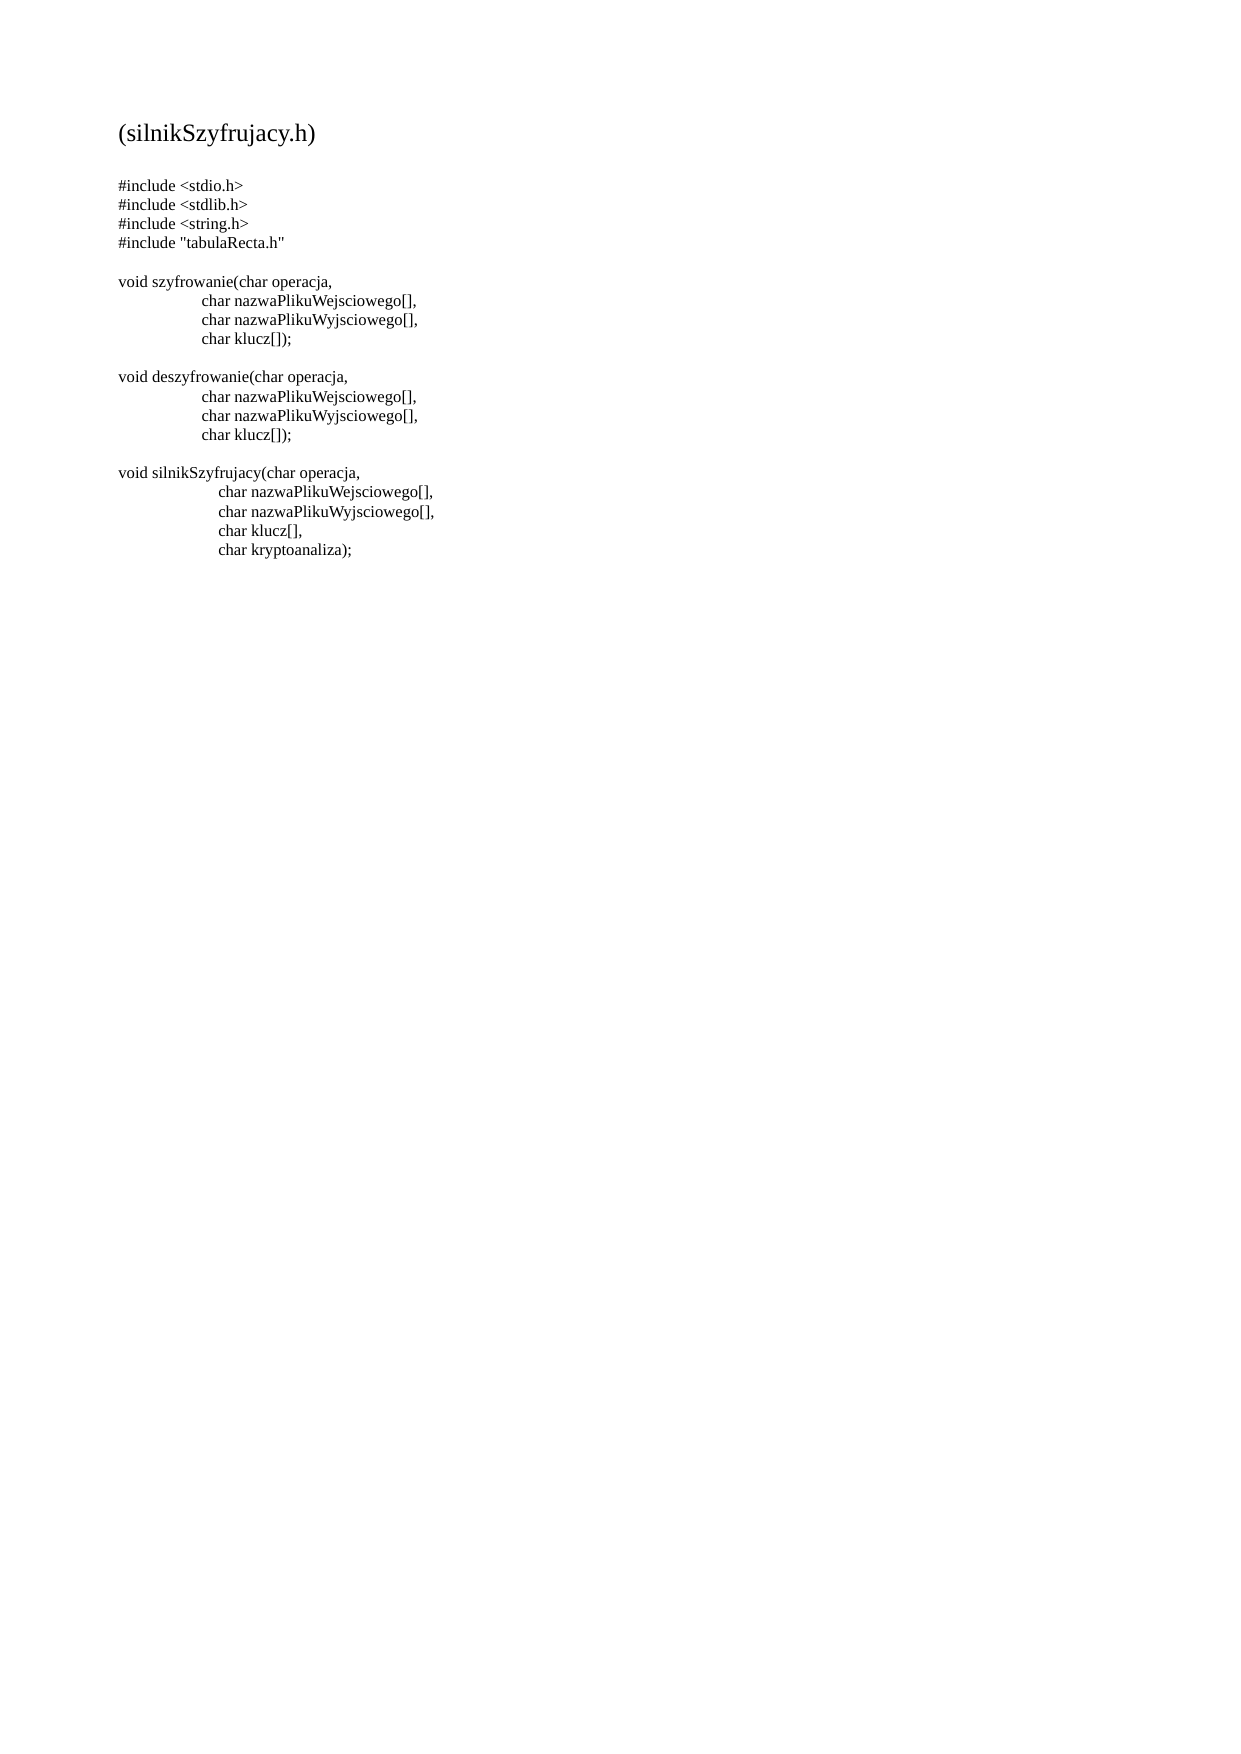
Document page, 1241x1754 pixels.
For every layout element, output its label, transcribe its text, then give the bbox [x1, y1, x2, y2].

text #include "tabulaRecta.h" [118, 233, 1122, 252]
text (silnikSzyfrujacy.h) [118, 118, 1122, 147]
text #include <string.h> [118, 214, 1122, 233]
text #include <stdio.h> [118, 176, 1122, 195]
text char klucz[]); [118, 425, 1122, 444]
text char klucz[]); [118, 329, 1122, 348]
text char nazwaPlikuWejsciowego[], [118, 291, 1122, 310]
text char kryptoanaliza); [118, 540, 1122, 559]
text #include <stdlib.h> [118, 195, 1122, 214]
text void silnikSzyfrujacy(char operacja, [118, 463, 1122, 482]
text char nazwaPlikuWyjsciowego[], [118, 310, 1122, 329]
text char nazwaPlikuWyjsciowego[], [118, 406, 1122, 425]
text char nazwaPlikuWyjsciowego[], [118, 501, 1122, 521]
text char nazwaPlikuWejsciowego[], [118, 386, 1122, 406]
text void szyfrowanie(char operacja, [118, 271, 1122, 291]
text void deszyfrowanie(char operacja, [118, 367, 1122, 386]
text char klucz[], [118, 521, 1122, 540]
text char nazwaPlikuWejsciowego[], [118, 482, 1122, 501]
